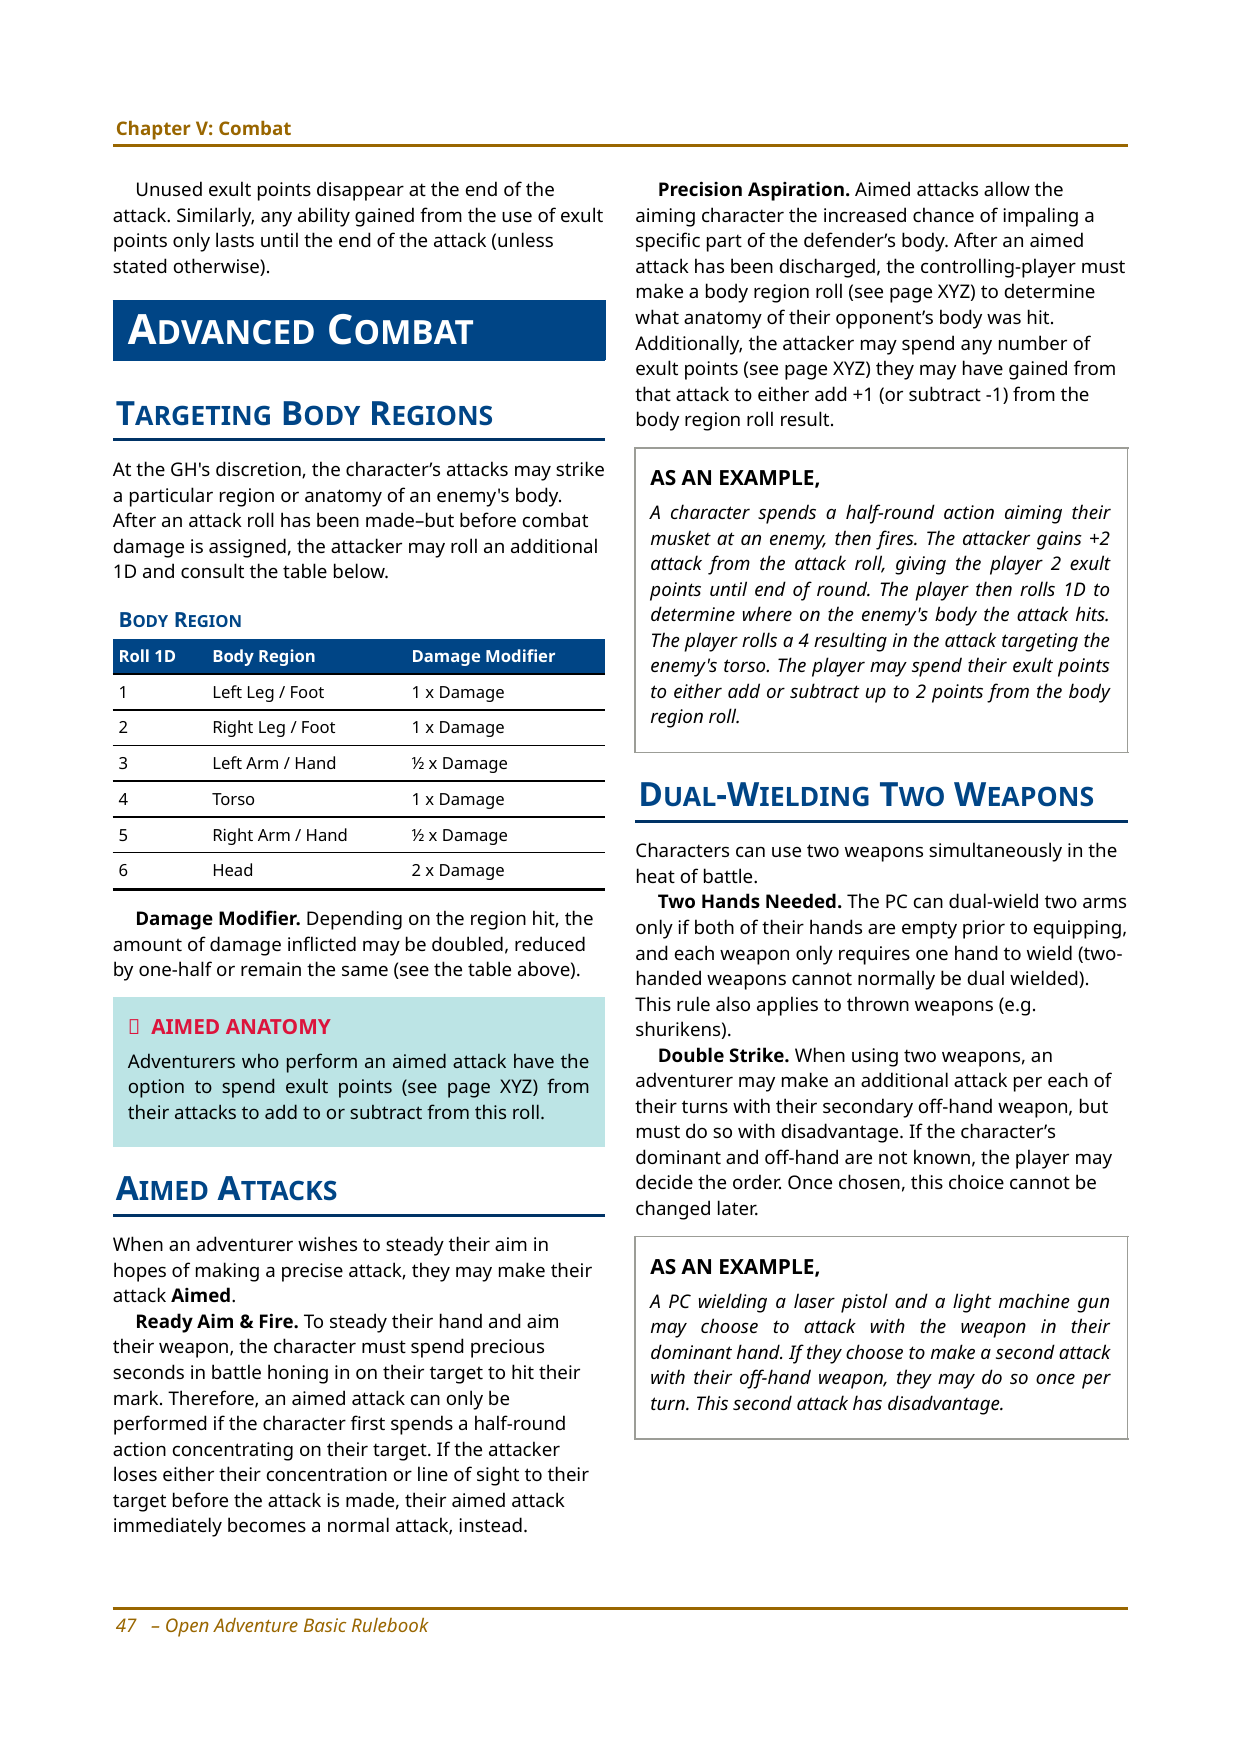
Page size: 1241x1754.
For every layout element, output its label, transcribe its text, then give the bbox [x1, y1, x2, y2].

table_cell Left Arm / Hand [206, 746, 406, 780]
table_cell 2 [113, 711, 206, 744]
table_cell ½ x Damage [406, 818, 605, 852]
table_cell Right Arm / Hand [206, 818, 406, 852]
table_cell 4 [113, 782, 206, 816]
table_cell Head [206, 853, 406, 887]
table_cell 3 [113, 746, 206, 780]
table_cell 1 x Damage [406, 782, 605, 816]
text Ready Aim & Fire. To steady their hand and aim their weapon, the character must spend precious seconds in battle honing in on their target to hit their mark. Therefore, an aimed attack can only be performed if the character first spends a half-round action concentrating on their target. If the attacker loses either their concentration or line of sight to their target before the attack is made, their aimed attack immediately becomes a normal attack, instead. [113, 1308, 605, 1538]
table_cell 2 x Damage [406, 853, 605, 887]
table_cell Body Region [206, 639, 406, 673]
table_cell 1 x Damage [406, 711, 605, 744]
text Double Strike. When using two weapons, an adventurer may make an additional attack per each of their turns with their secondary off-hand weapon, but must do so with disadvantage. If the character’s dominant and off-hand are not known, the player may decide the order. Once chosen, this choice cannot be changed later. [635, 1042, 1128, 1221]
table_header  Aimed Anatomy Adventurers who perform an aimed attack have the option to spend exult points (see page XYZ) from their attacks to add to or subtract from this roll. [113, 997, 605, 1147]
table_header Body Region [113, 599, 605, 639]
table_cell Left Leg / Foot [206, 675, 406, 709]
text When an adventurer wishes to steady their aim in hopes of making a precise attack, they may make their attack Aimed. [113, 1232, 605, 1308]
table_cell 6 [113, 853, 206, 887]
text Unused exult points disappear at the end of the attack. Similarly, any ability gained from the use of exult points only lasts until the end of the attack (unless stated otherwise). [113, 177, 605, 279]
table_cell Roll 1D [113, 639, 206, 673]
table_cell 5 [113, 818, 206, 852]
table_cell 1 [113, 675, 206, 709]
table_cell Right Leg / Foot [206, 711, 406, 744]
table_cell 1 x Damage [406, 675, 605, 709]
text At the GH's discretion, the character’s attacks may strike a particular region or anatomy of an enemy's body. After an attack roll has been made–but before combat damage is assigned, the attacker may roll an additional 1D and consult the table below. [113, 456, 605, 584]
text Precision Aspiration. Aimed attacks allow the aiming character the increased chance of impaling a specific part of the defender’s body. After an aimed attack has been discharged, the controlling-player must make a body region roll (see page XYZ) to determine what anatomy of their opponent’s body was hit. Additionally, the attacker may spend any number of exult points (see page XYZ) they may have gained from that attack to either add +1 (or subtract -1) from the body region roll result. [635, 177, 1128, 432]
subtitle Advanced Combat [114, 301, 605, 360]
table_cell Torso [206, 782, 406, 816]
table_cell ½ x Damage [406, 746, 605, 780]
text Two Hands Needed. The PC can dual-wield two arms only if both of their hands are empty prior to equipping, and each weapon only requires one hand to wield (two-handed weapons cannot normally be dual wielded). This rule also applies to thrown weapons (e.g. shurikens). [635, 889, 1128, 1042]
table_cell Damage Modifier [406, 639, 605, 673]
text Characters can use two weapons simultaneously in the heat of battle. [635, 838, 1128, 889]
text Damage Modifier. Depending on the region hit, the amount of damage inflicted may be doubled, reduced by one-half or remain the same (see the table above). [113, 906, 605, 982]
table_header As An Example, A character spends a half-round action aiming their musket at an enemy, then fires. The attacker gains +2 attack from the attack roll, giving the player 2 exult points until end of round. The player then rolls 1D to determine where on the enemy's body the attack hits. The player rolls a 4 resulting in the attack targeting the enemy's torso. The player may spend their exult points to either add or subtract up to 2 points from the body region roll. [636, 449, 1127, 752]
table_header As An Example, A PC wielding a laser pistol and a light machine gun may choose to attack with the weapon in their dominant hand. If they choose to make a second attack with their off-hand weapon, they may do so once per turn. This second attack has disadvantage. [636, 1237, 1127, 1438]
